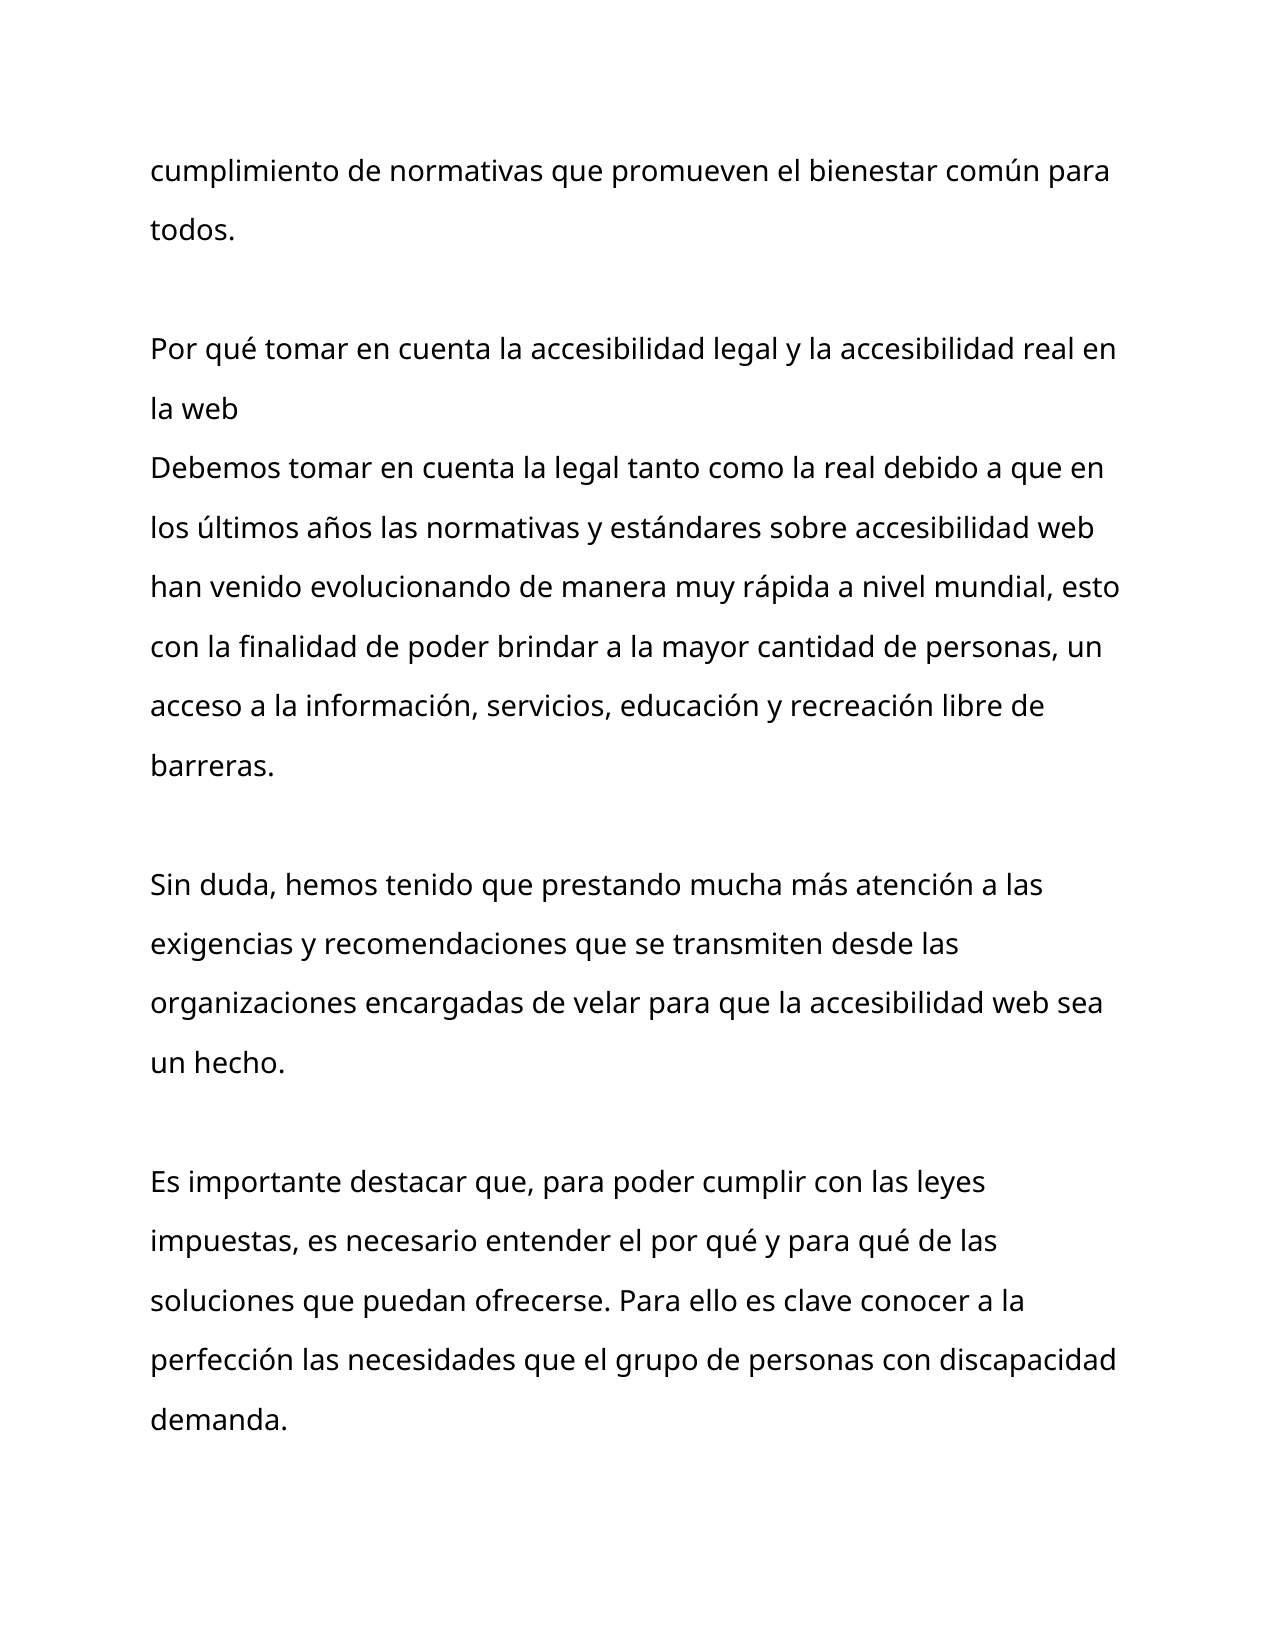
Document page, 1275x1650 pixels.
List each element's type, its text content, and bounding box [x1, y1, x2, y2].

text Debemos tomar en cuenta la legal tanto como la real debido a que en los últimos años las normativas y estándares sobre accesibilidad web han venido evolucionando de manera muy rápida a nivel mundial, esto con la finalidad de poder brindar a la mayor cantidad de personas, un acceso a la información, servicios, educación y recreación libre de barreras. [150, 447, 1125, 784]
text Por qué tomar en cuenta la accesibilidad legal y la accesibilidad real en la web [150, 328, 1125, 428]
text cumplimiento de normativas que promueven el bienestar común para todos. [150, 150, 1125, 249]
text Sin duda, hemos tenido que prestando mucha más atención a las exigencias y recomendaciones que se transmiten desde las organizaciones encargadas de velar para que la accesibilidad web sea un hecho. [150, 864, 1125, 1082]
text Es importante destacar que, para poder cumplir con las leyes impuestas, es necesario entender el por qué y para qué de las soluciones que puedan ofrecerse. Para ello es clave conocer a la perfección las necesidades que el grupo de personas con discapacidad demanda. [150, 1161, 1125, 1439]
